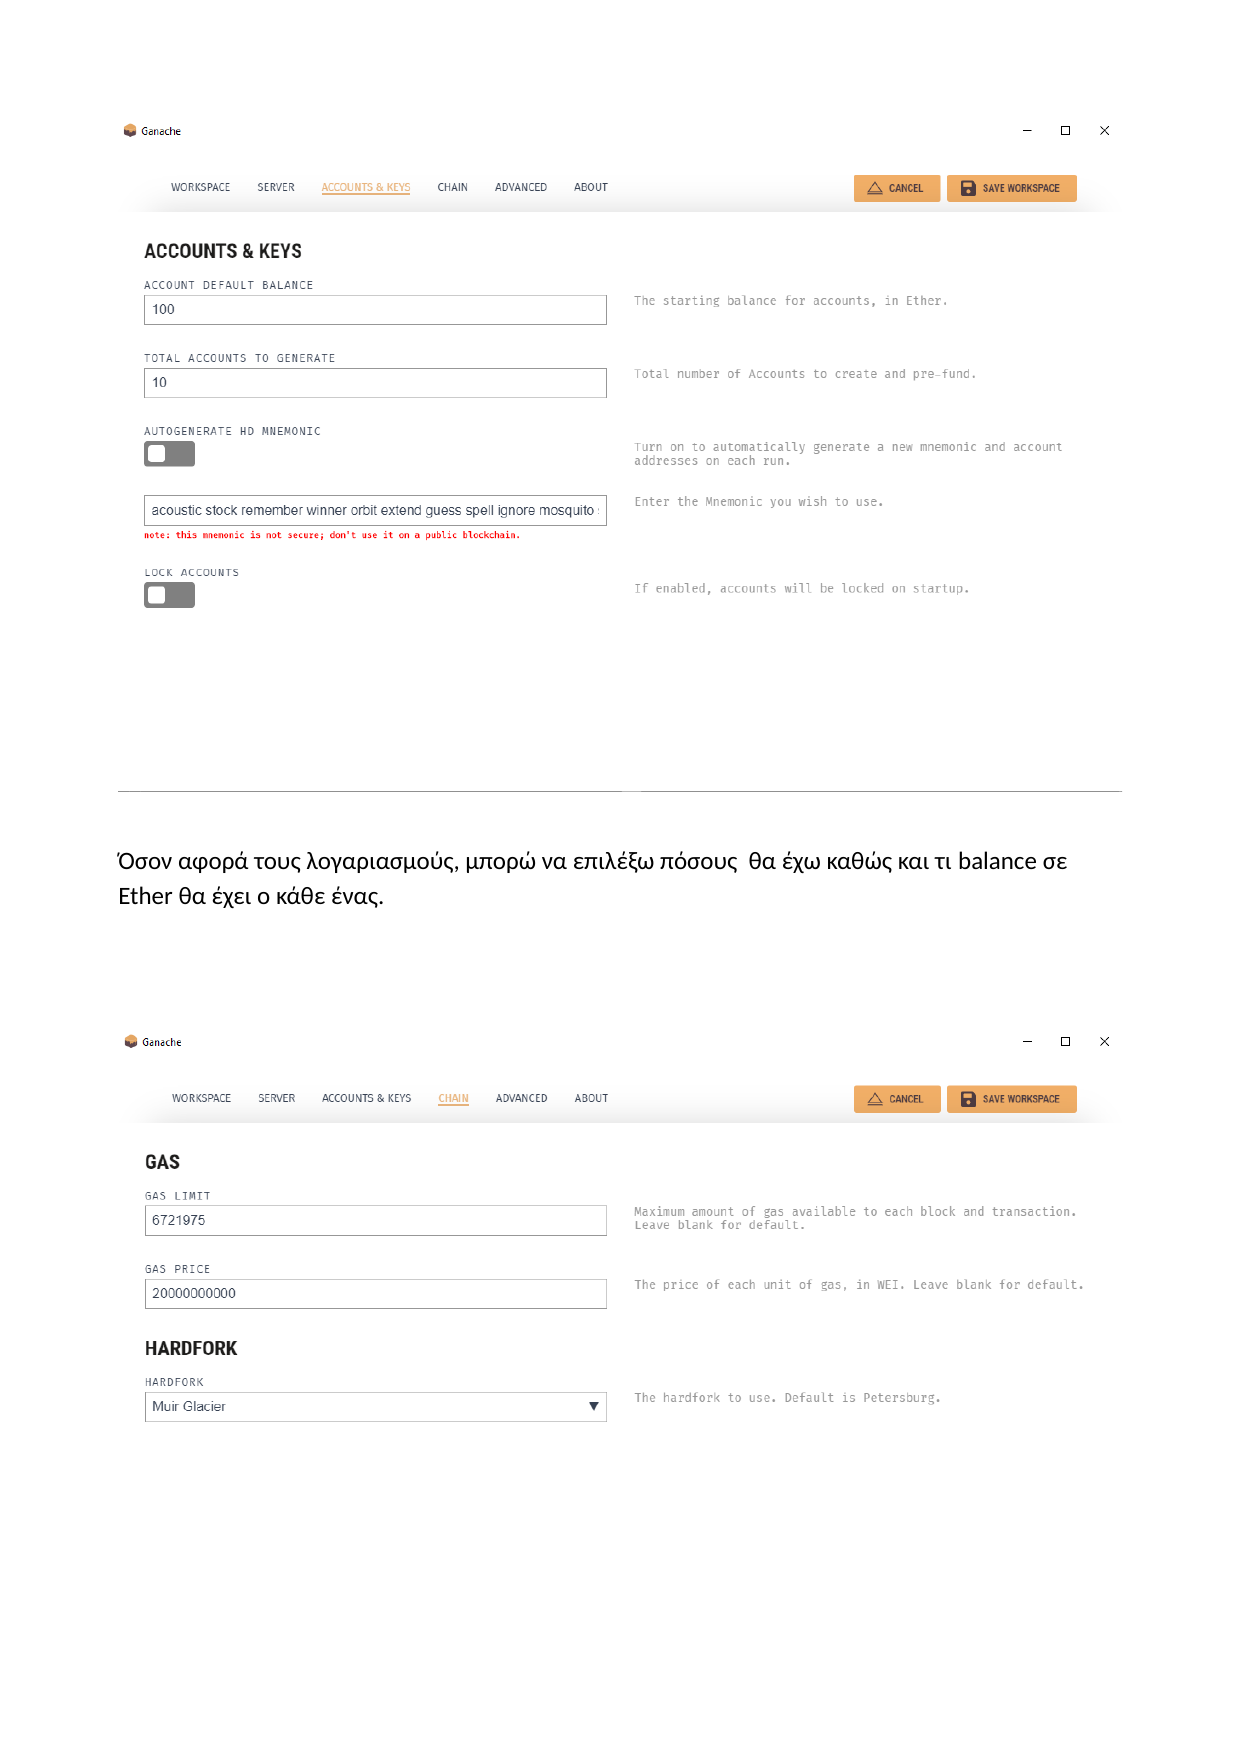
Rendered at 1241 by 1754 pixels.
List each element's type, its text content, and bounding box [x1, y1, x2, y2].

picture [118, 1029, 1123, 1444]
text Όσον αφορά τους λογαριασμούς, μπορώ να επιλέξω πόσους θα έχω καθώς και τι balance σε Ether θα έχει ο κάθε ένας. [118, 845, 1122, 911]
picture [118, 118, 1123, 792]
